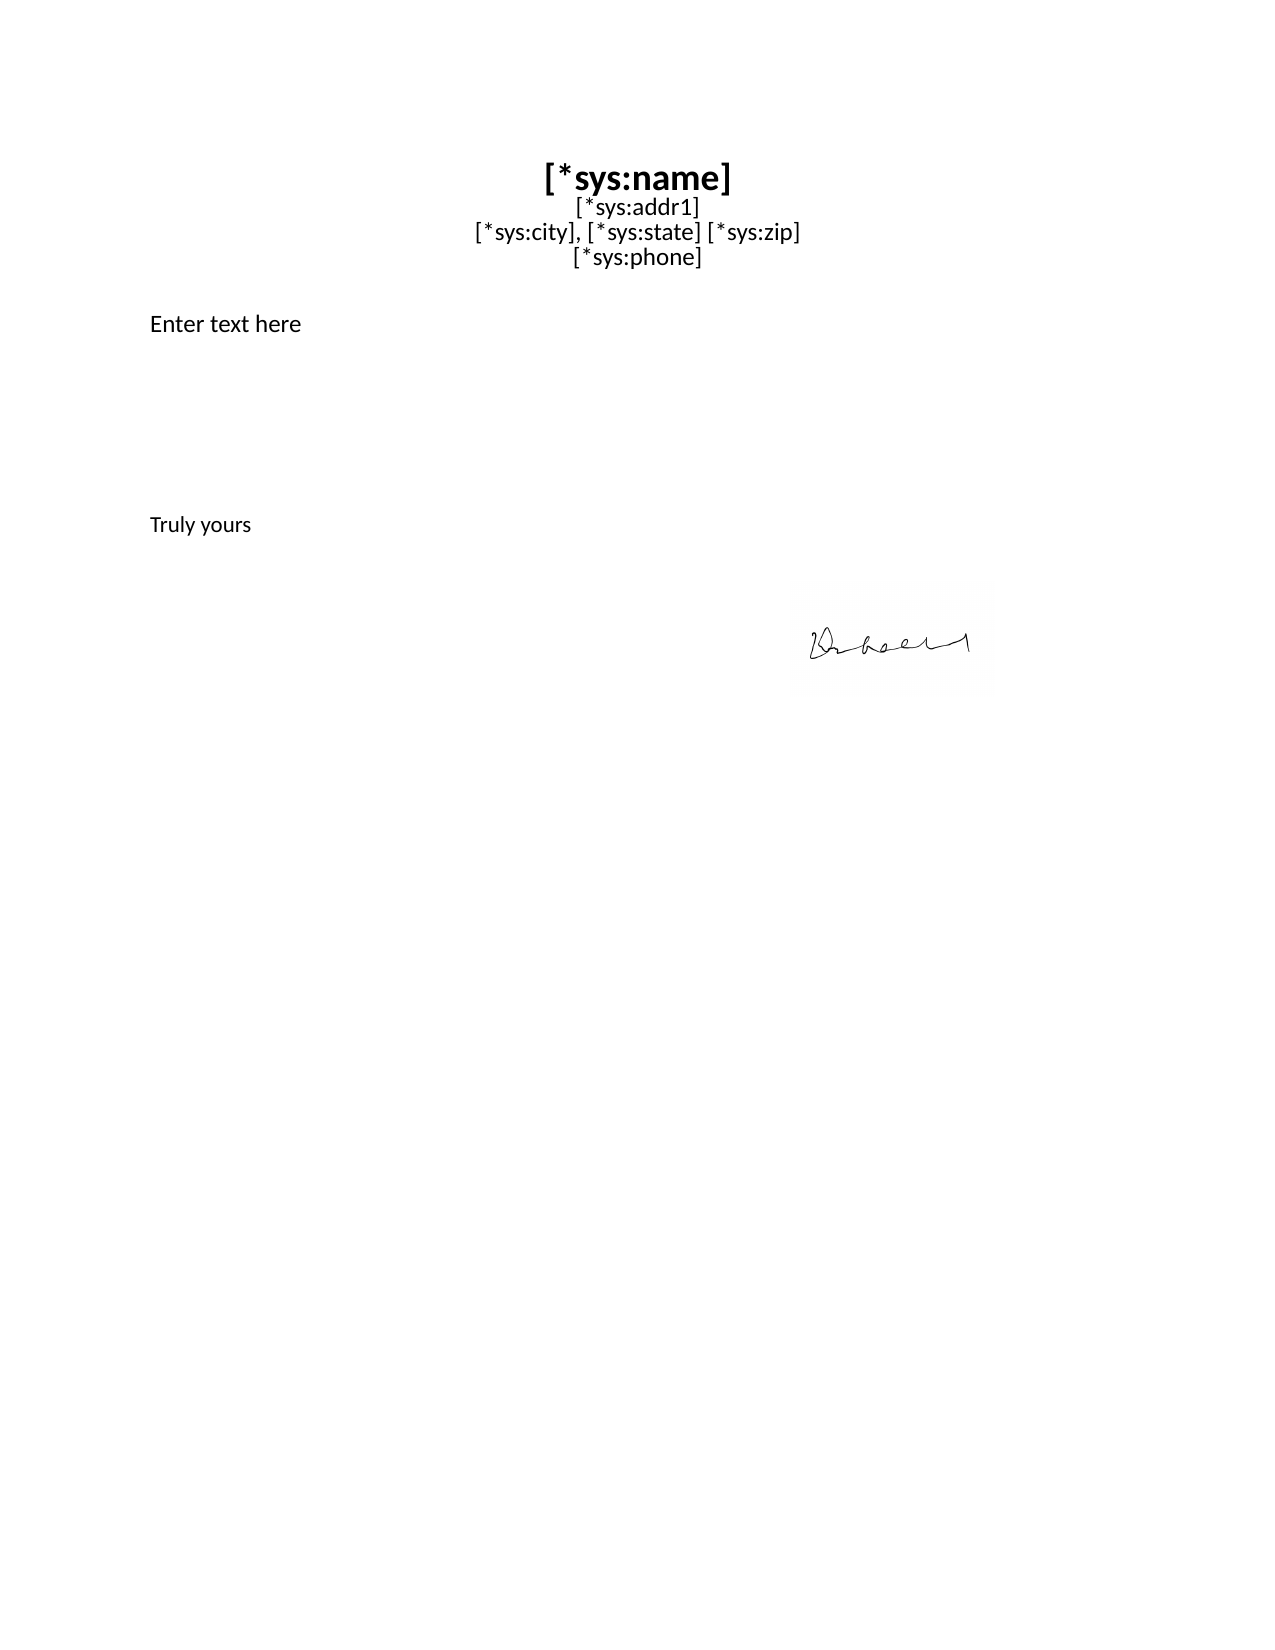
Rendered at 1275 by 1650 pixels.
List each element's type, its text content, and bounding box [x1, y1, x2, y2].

text Enter text here [150, 312, 1125, 337]
text Truly yours [150, 512, 1125, 537]
text [*sys:name] [*sys:addr1] [*sys:city], [*sys:state] [*sys:zip] [*sys:phone] [150, 171, 1125, 271]
picture [790, 581, 995, 697]
